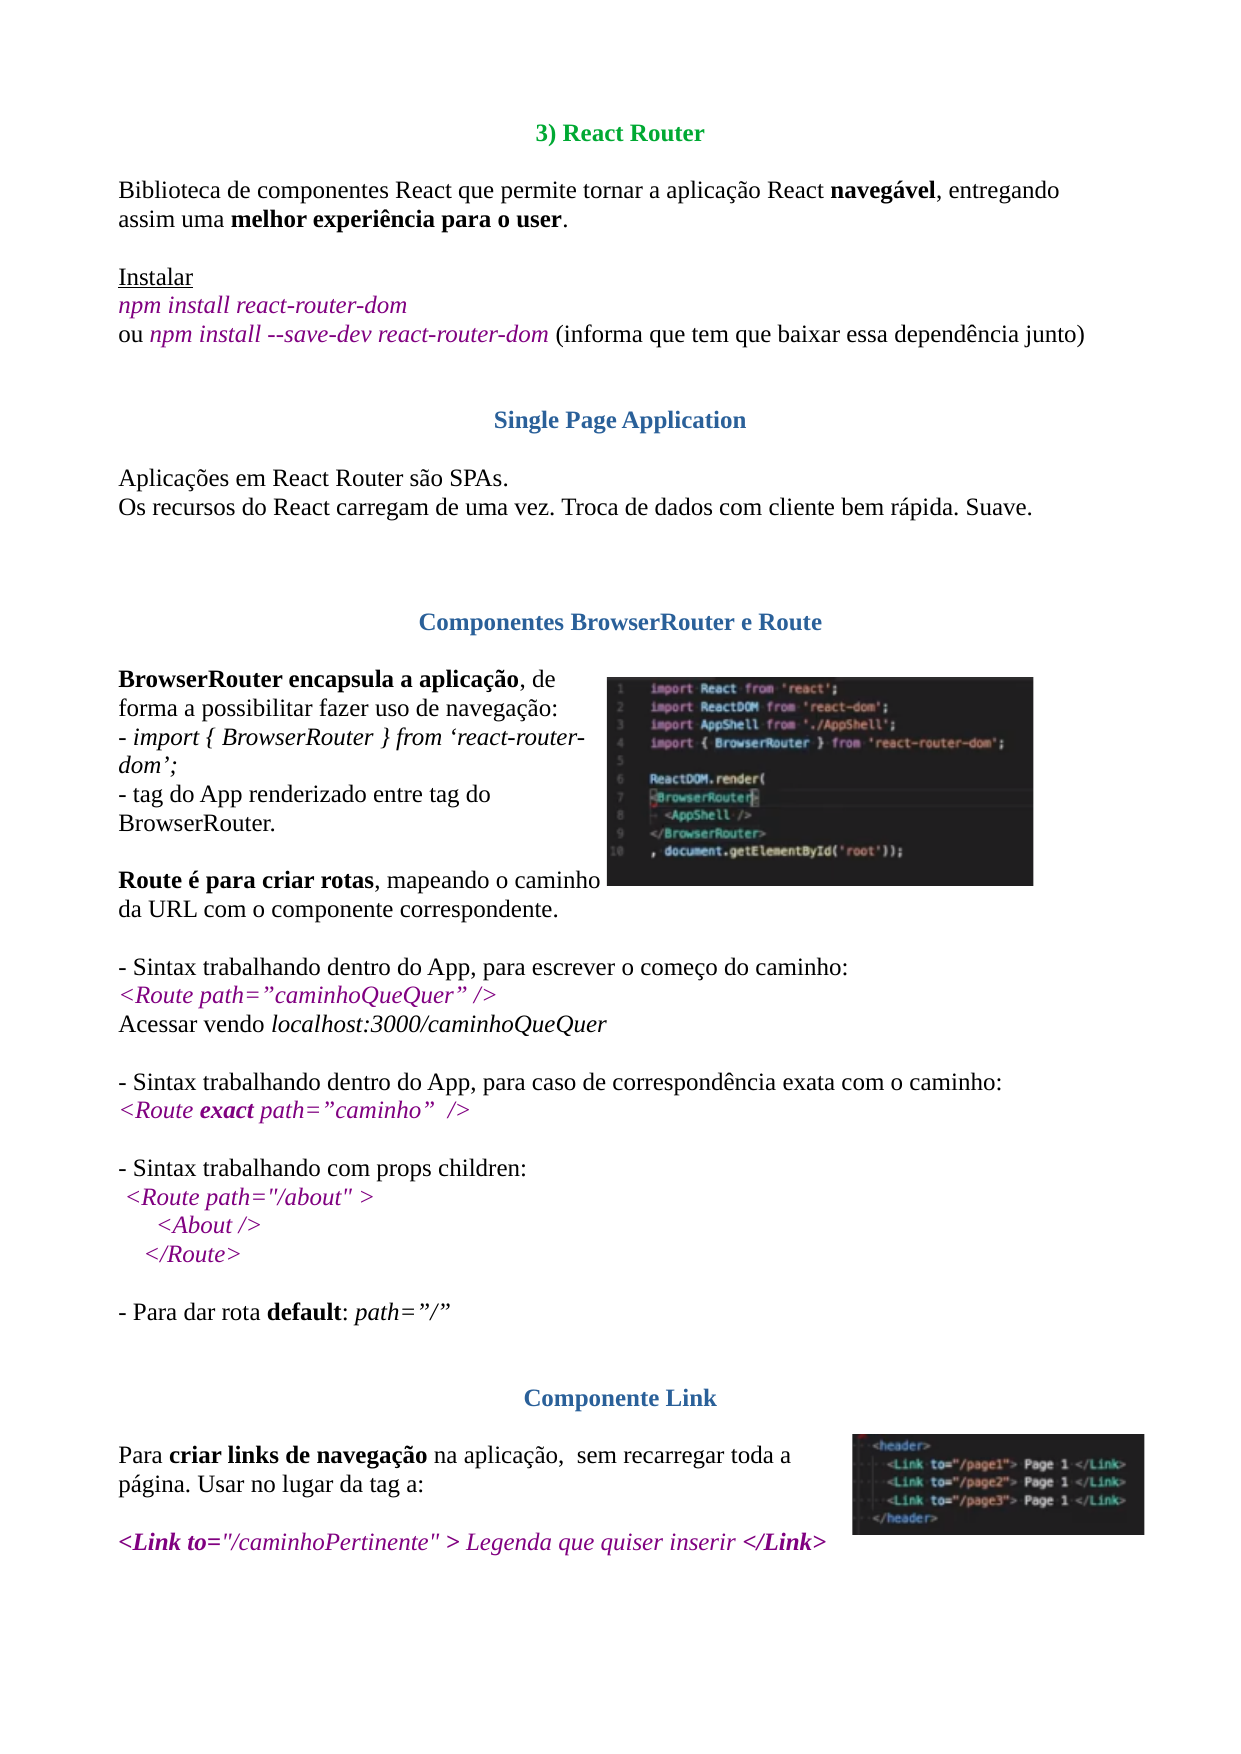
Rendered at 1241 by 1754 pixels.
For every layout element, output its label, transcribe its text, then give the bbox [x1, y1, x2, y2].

text - Para dar rota default: path=”/” [118, 1297, 1122, 1326]
text <Route path=”caminhoQueQuer” /> [118, 981, 1122, 1009]
text - Sintax trabalhando dentro do App, para caso de correspondência exata com o caminho: [118, 1067, 1122, 1096]
text Aplicações em React Router são SPAs. [118, 463, 1122, 492]
text Acessar vendo localhost:3000/caminhoQueQuer [118, 1009, 1122, 1038]
text - import { BrowserRouter } from ‘react-router-dom’; [118, 722, 606, 779]
text ou npm install --save-dev react-router-dom (informa que tem que baixar essa dependência junto) [118, 319, 1122, 348]
picture [606, 677, 1034, 886]
text - Sintax trabalhando com props children: [118, 1153, 1122, 1182]
text <Link to="/caminhoPertinente" > Legenda que quiser inserir </Link> [118, 1527, 1122, 1556]
text [1034, 722, 1122, 779]
picture [852, 1434, 1145, 1535]
text npm install react-router-dom [118, 291, 1122, 319]
text [1034, 779, 1122, 837]
text - tag do App renderizado entre tag do BrowserRouter. [118, 779, 606, 837]
text Instalar [118, 262, 1122, 291]
text Os recursos do React carregam de uma vez. Troca de dados com cliente bem rápida. Suave. [118, 492, 1122, 521]
text 3) React Router [118, 118, 1122, 147]
text <Route exact path=”caminho” /> [118, 1096, 1122, 1124]
text Single Page Application [118, 406, 1122, 434]
text Componentes BrowserRouter e Route [118, 607, 1122, 636]
text <Route path="/about" > [118, 1182, 1122, 1211]
text - Sintax trabalhando dentro do App, para escrever o começo do caminho: [118, 952, 1122, 981]
text Biblioteca de componentes React que permite tornar a aplicação React navegável, entregando assim uma melhor experiência para o user. [118, 176, 1122, 233]
text Componente Link [118, 1383, 1122, 1412]
text BrowserRouter encapsula a aplicação, de forma a possibilitar fazer uso de navegação: [118, 664, 1122, 722]
text <About /> [118, 1211, 1122, 1239]
text Para criar links de navegação na aplicação, sem recarregar toda a página. Usar no lugar da tag a: [118, 1441, 852, 1498]
text Route é para criar rotas, mapeando o caminho da URL com o componente correspondente. [118, 866, 1122, 923]
text </Route> [118, 1239, 1122, 1268]
